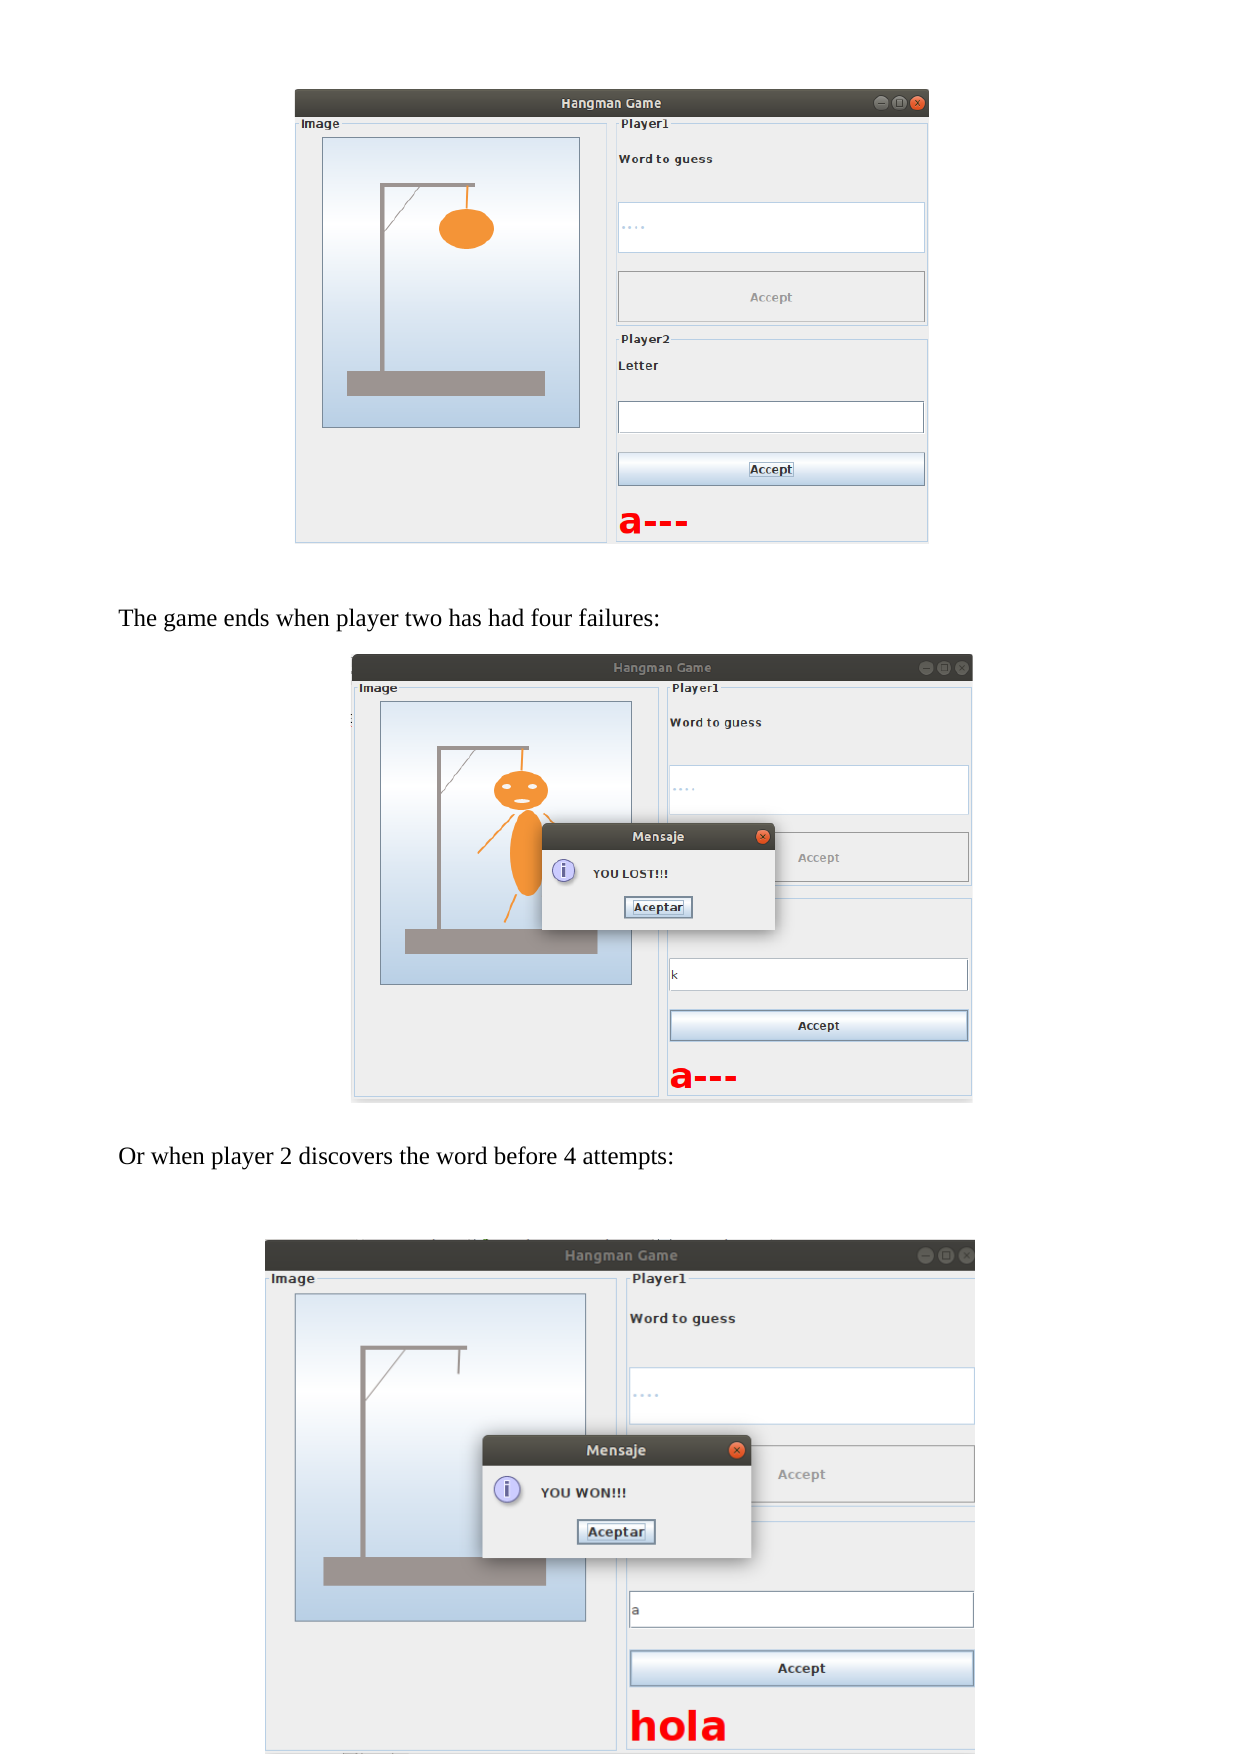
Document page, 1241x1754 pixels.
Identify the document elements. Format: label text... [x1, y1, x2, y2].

text The game ends when player two has had four failures: [118, 603, 1122, 632]
text Or when player 2 discovers the word before 4 attempts: [118, 1141, 1122, 1170]
